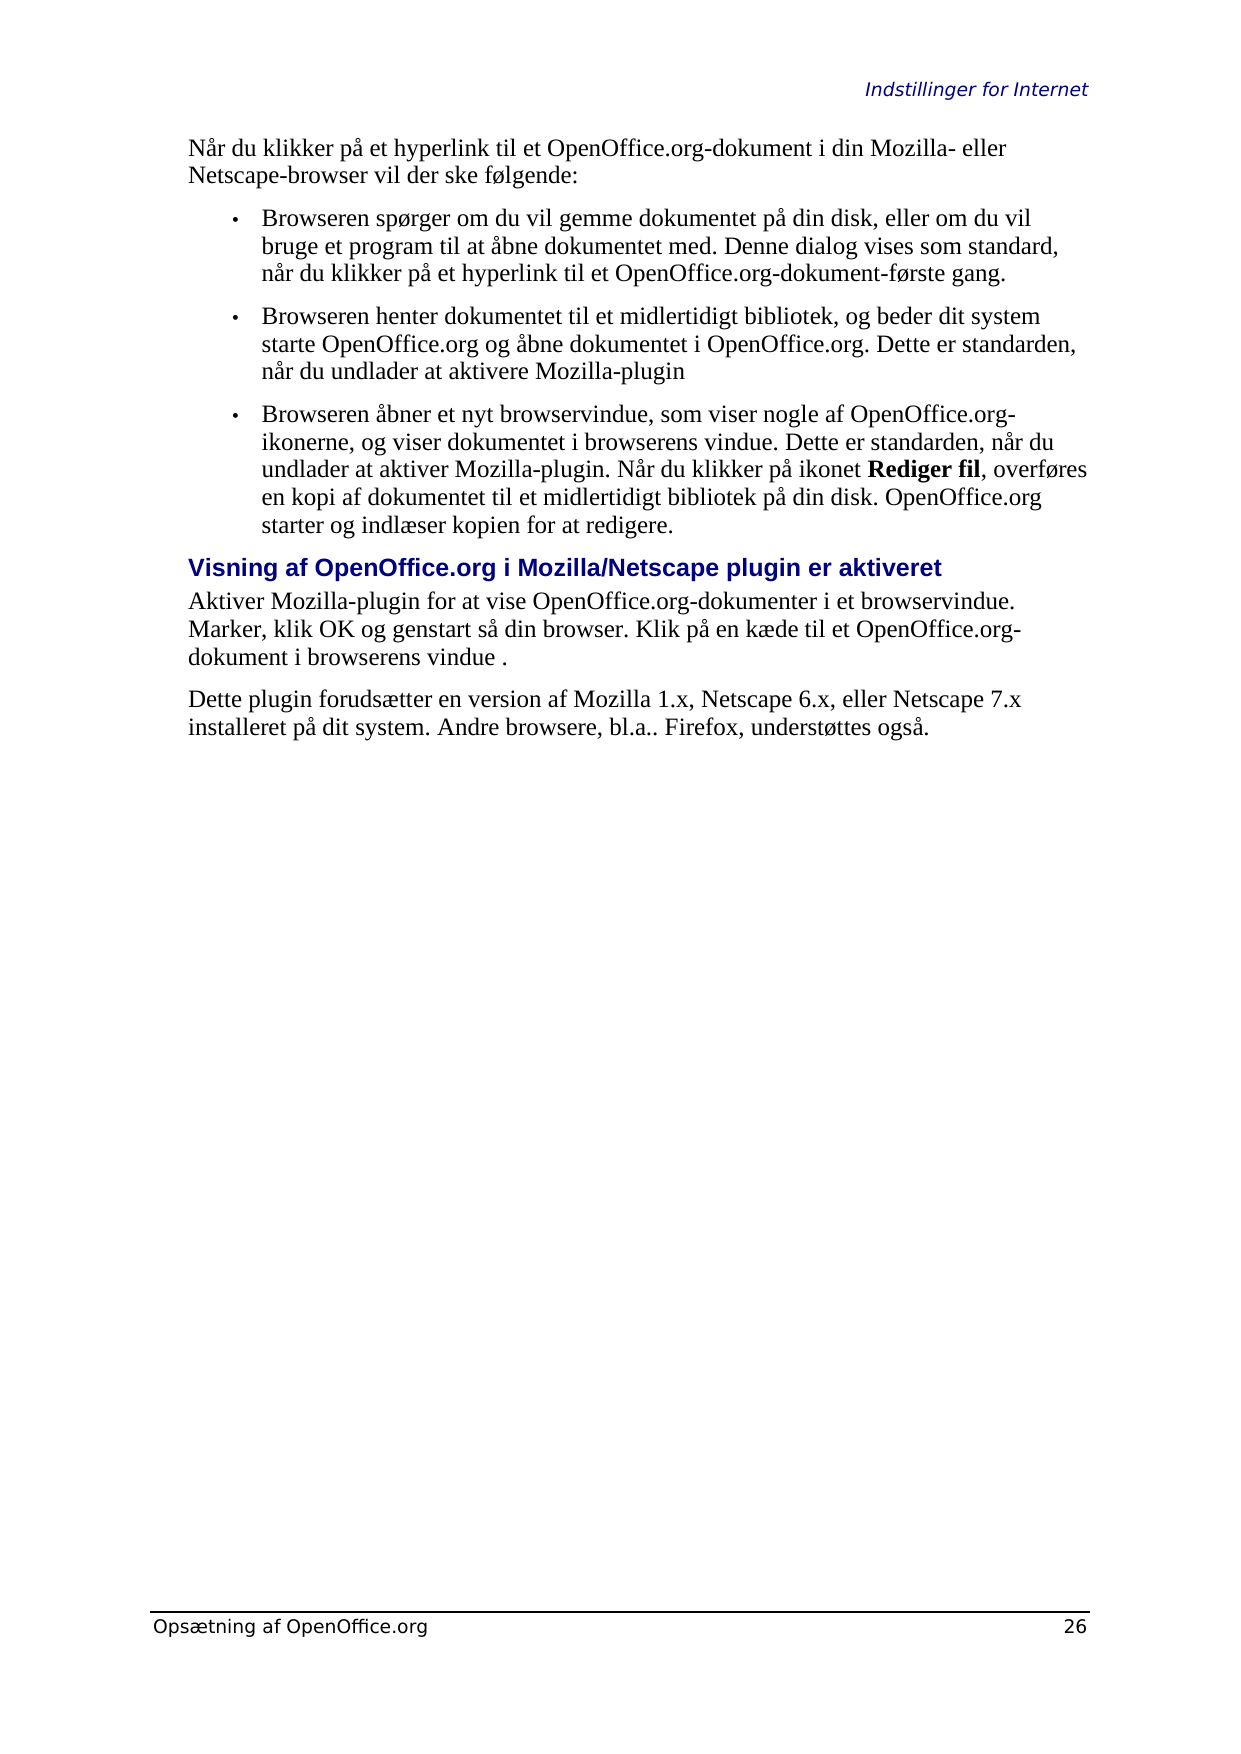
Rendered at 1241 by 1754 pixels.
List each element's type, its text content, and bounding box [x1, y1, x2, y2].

list Browseren åbner et nyt browservindue, som viser nogle af OpenOffice.org-ikonerne, og viser dokumentet i browserens vindue. Dette er standarden, når du undlader at aktiver Mozilla-plugin. Når du klikker på ikonet Rediger fil, overføres en kopi af dokumentet til et midlertidigt bibliotek på din disk. OpenOffice.org starter og indlæser kopien for at redigere. [232, 400, 1090, 538]
text Dette plugin forudsætter en version af Mozilla 1.x, Netscape 6.x, eller Netscape 7.x installeret på dit system. Andre browsere, bl.a.. Firefox, understøttes også. [188, 685, 1090, 741]
subtitle Visning af OpenOffice.org i Mozilla/Netscape plugin er aktiveret [188, 553, 1090, 581]
list Browseren henter dokumentet til et midlertidigt bibliotek, og beder dit system starte OpenOffice.org og åbne dokumentet i OpenOffice.org. Dette er standarden, når du undlader at aktivere Mozilla-plugin [232, 302, 1090, 385]
text Aktiver Mozilla-plugin for at vise OpenOffice.org-dokumenter i et browservindue. Marker, klik OK og genstart så din browser. Klik på en kæde til et OpenOffice.org-dokument i browserens vindue . [188, 587, 1090, 670]
text Når du klikker på et hyperlink til et OpenOffice.org-dokument i din Mozilla- eller Netscape-browser vil der ske følgende: [188, 134, 1090, 189]
list Browseren spørger om du vil gemme dokumentet på din disk, eller om du vil bruge et program til at åbne dokumentet med. Denne dialog vises som standard, når du klikker på et hyperlink til et OpenOffice.org-dokument-første gang. [232, 204, 1090, 287]
